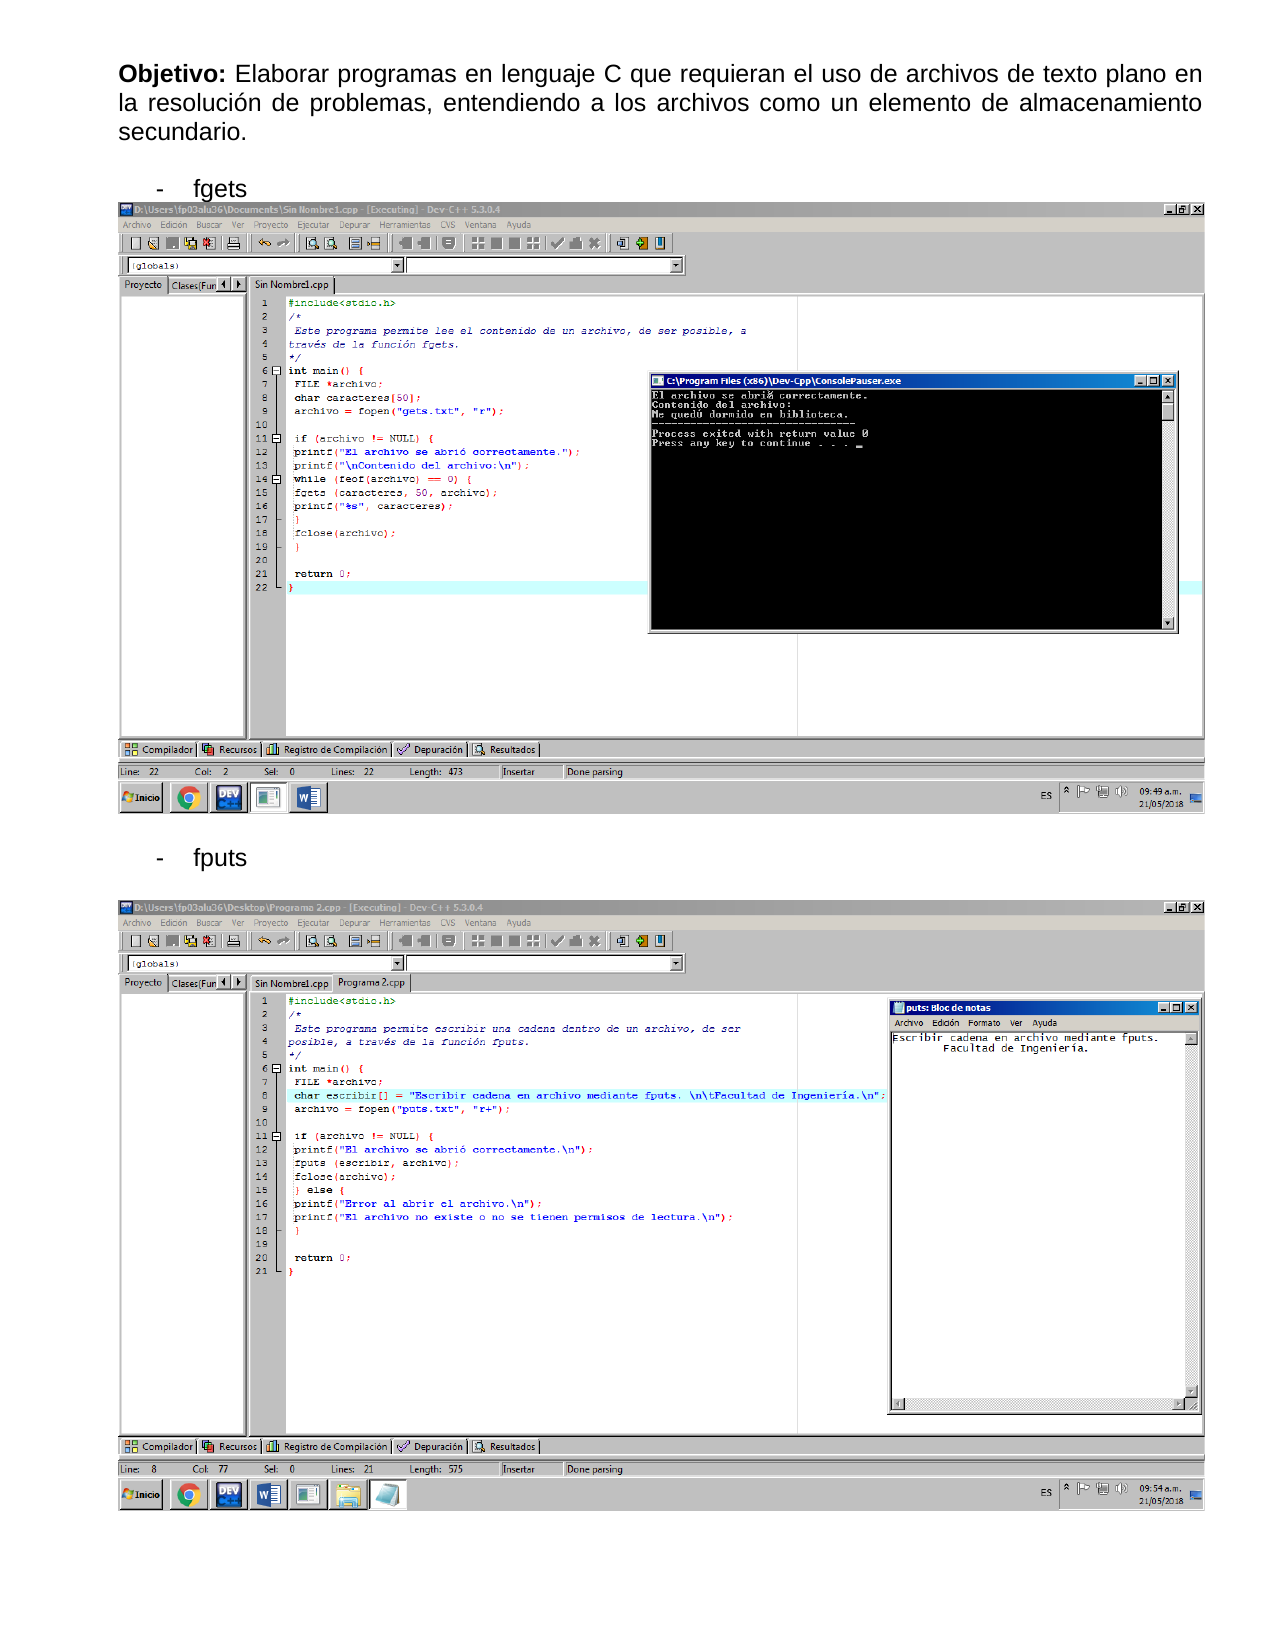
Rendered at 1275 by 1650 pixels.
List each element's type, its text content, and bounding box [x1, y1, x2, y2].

list fputs [156, 843, 1205, 871]
text Objetivo: Elaborar programas en lenguaje C que requieran el uso de archivos de texto plano en la resolución de problemas, entendiendo a los archivos como un elemento de almacenamiento secundario. [118, 59, 1205, 145]
list fgets [156, 174, 1205, 202]
